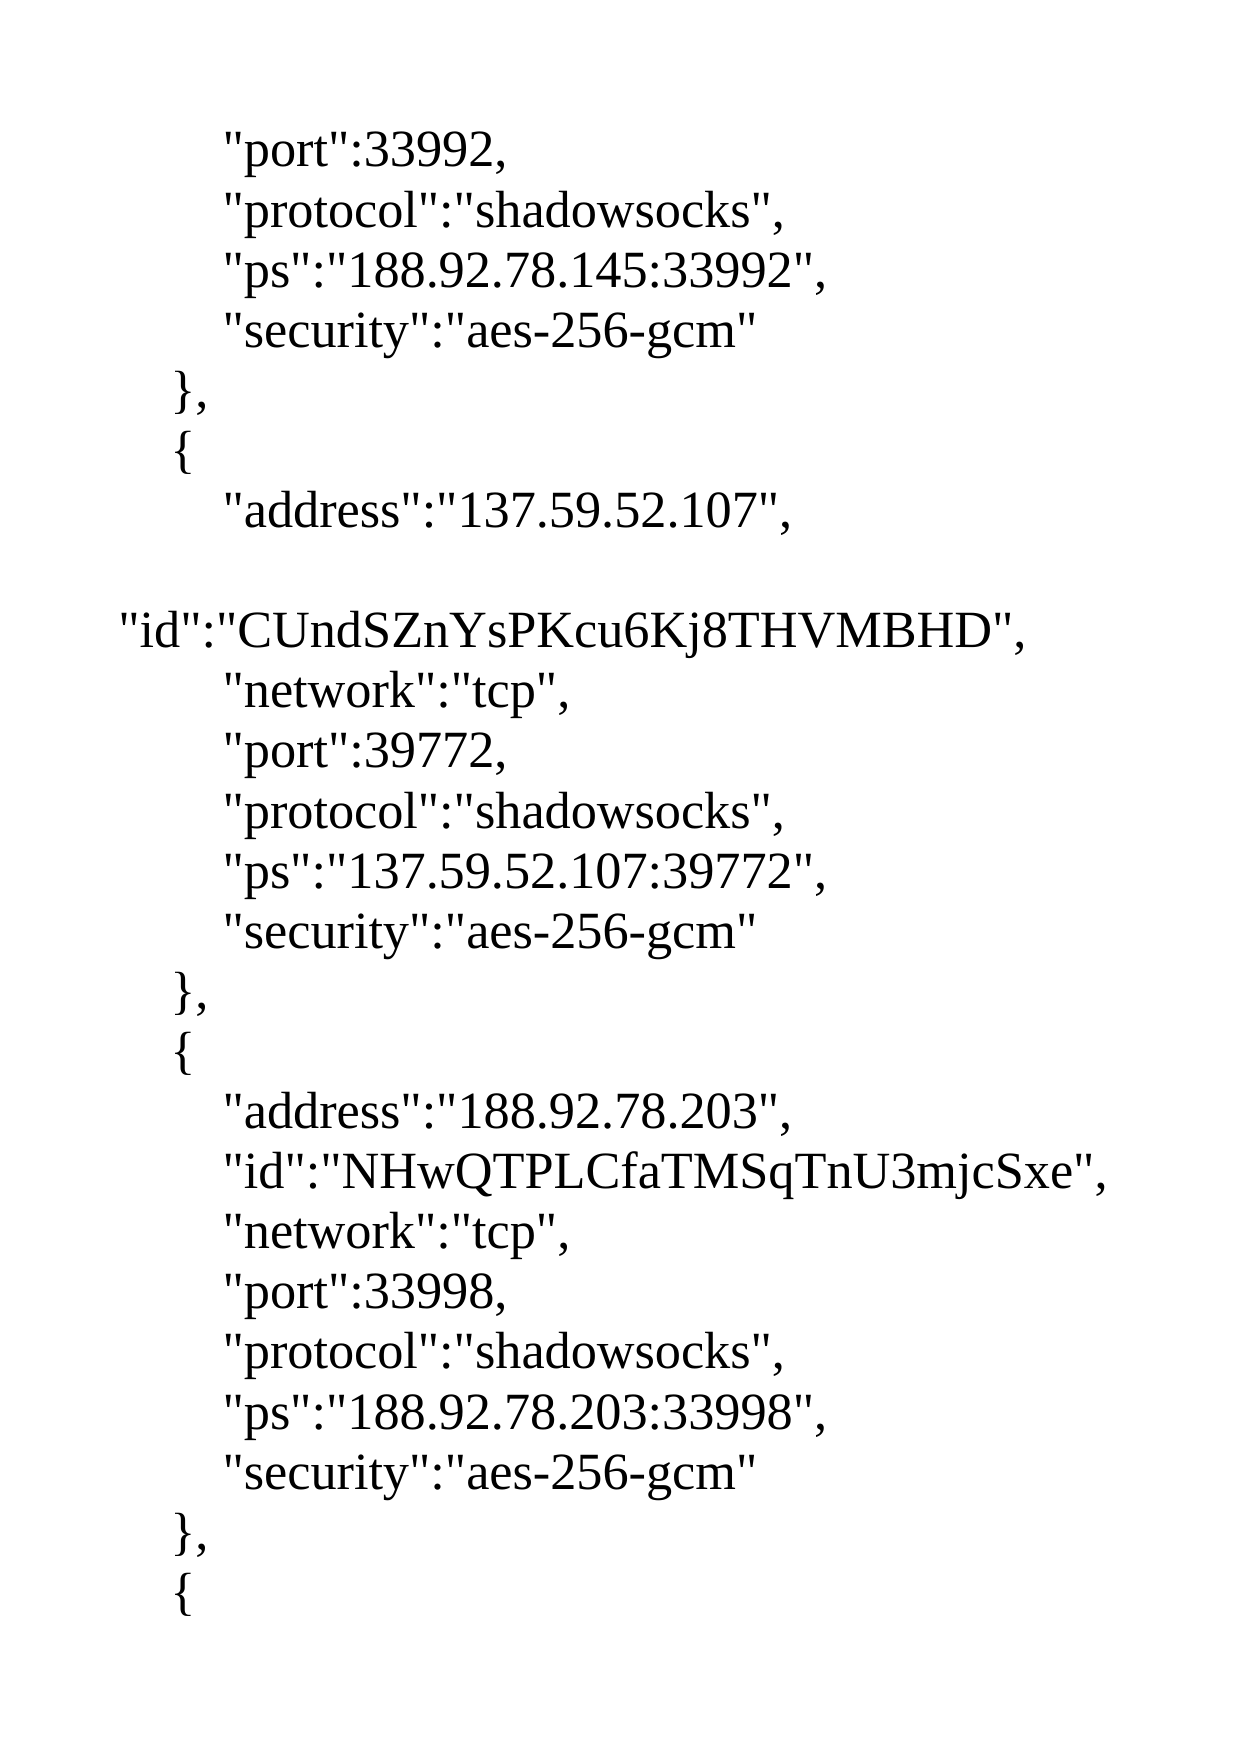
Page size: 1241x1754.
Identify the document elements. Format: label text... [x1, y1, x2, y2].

text "ps":"188.92.78.145:33992", [118, 238, 1122, 298]
text "port":33992, [118, 118, 1122, 178]
text "port":33998, [118, 1260, 1122, 1320]
text }, [118, 959, 1122, 1020]
text "network":"tcp", [118, 1200, 1122, 1260]
text "protocol":"shadowsocks", [118, 779, 1122, 839]
text }, [118, 358, 1122, 419]
text "network":"tcp", [118, 659, 1122, 719]
text "protocol":"shadowsocks", [118, 1320, 1122, 1380]
text "ps":"137.59.52.107:39772", [118, 839, 1122, 899]
text { [118, 419, 1122, 479]
text "ps":"188.92.78.203:33998", [118, 1380, 1122, 1440]
text "id":"NHwQTPLCfaTMSqTnU3mjcSxe", [118, 1140, 1122, 1200]
text "security":"aes-256-gcm" [118, 1440, 1122, 1501]
text "address":"188.92.78.203", [118, 1080, 1122, 1140]
text "address":"137.59.52.107", [118, 479, 1122, 539]
text { [118, 1020, 1122, 1080]
text "security":"aes-256-gcm" [118, 899, 1122, 959]
text "protocol":"shadowsocks", [118, 178, 1122, 238]
text "port":39772, [118, 719, 1122, 779]
text }, [118, 1501, 1122, 1561]
text "security":"aes-256-gcm" [118, 298, 1122, 358]
text "id":"CUndSZnYsPKcu6Kj8THVMBHD", [118, 539, 1122, 659]
text { [118, 1561, 1122, 1621]
